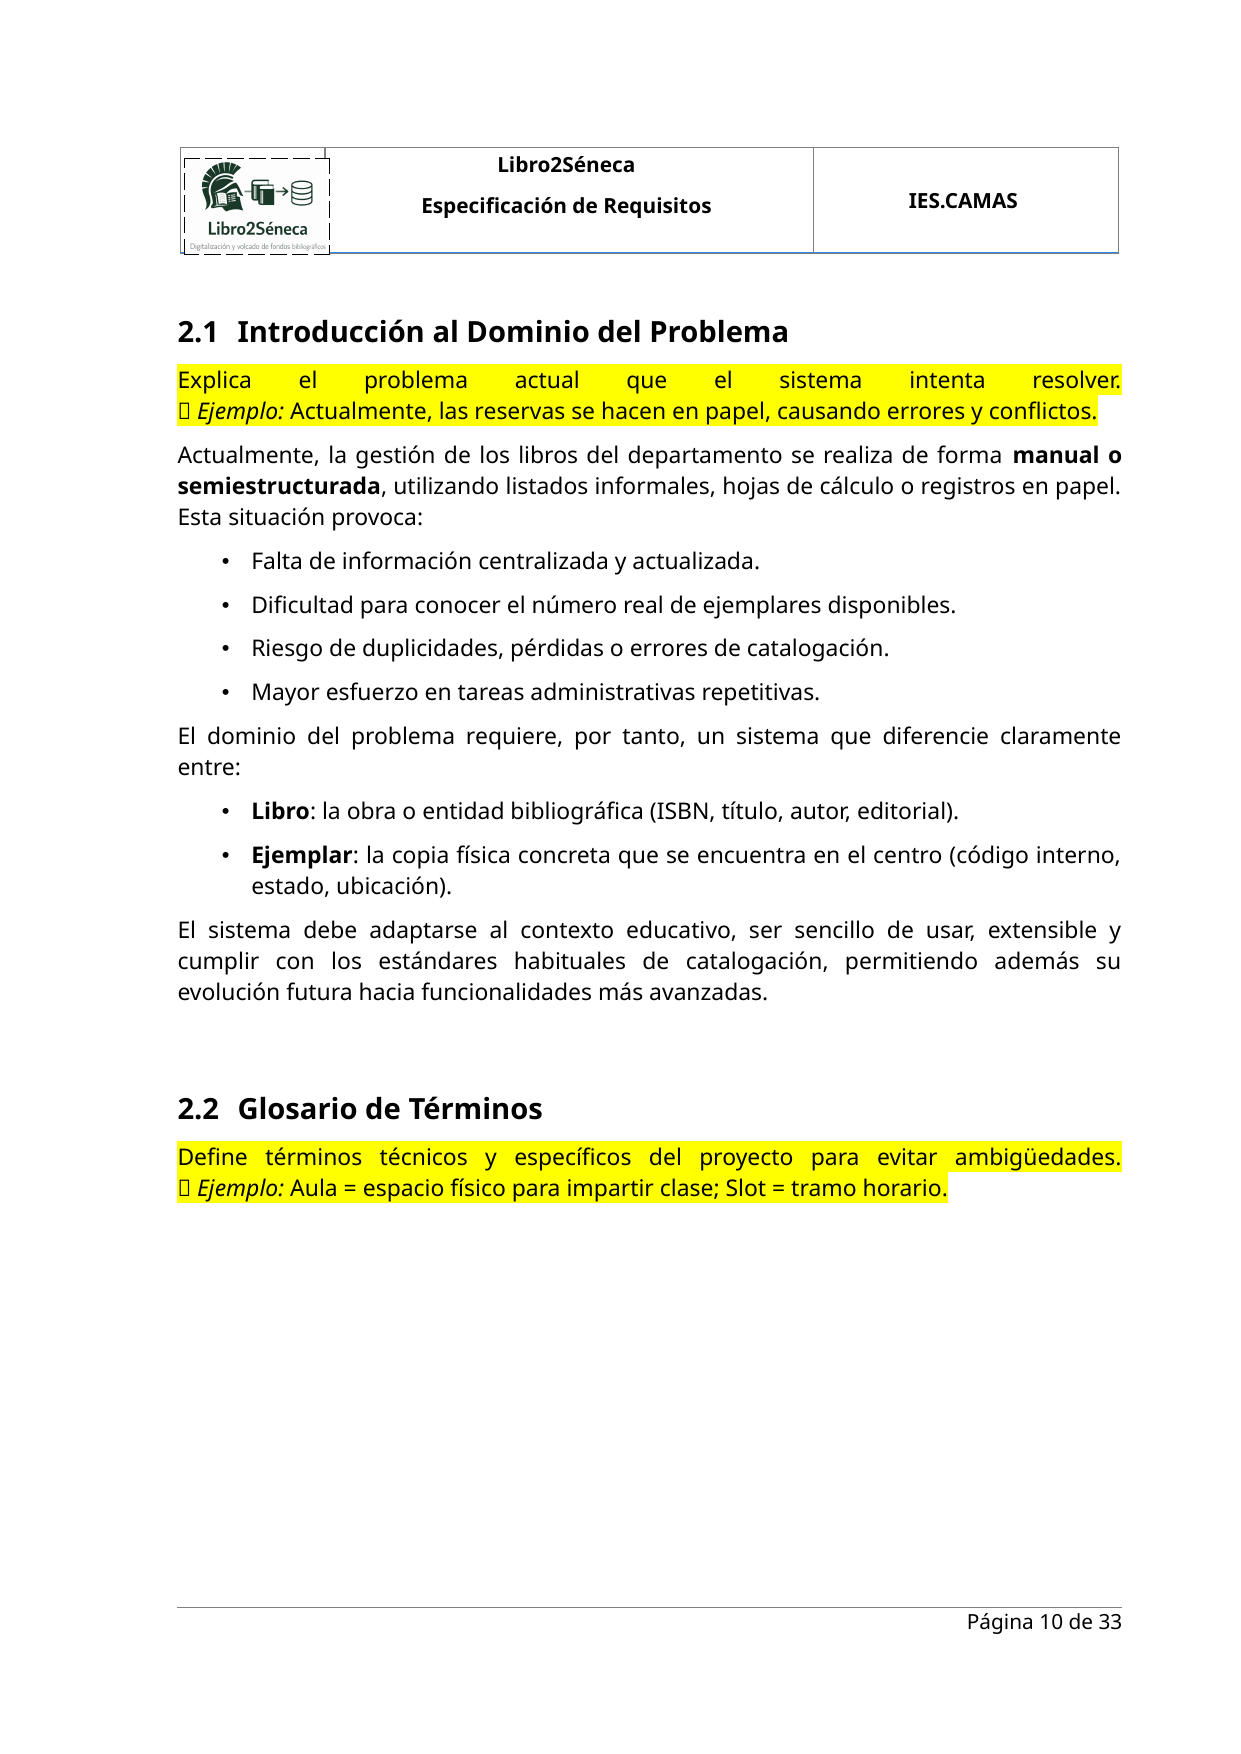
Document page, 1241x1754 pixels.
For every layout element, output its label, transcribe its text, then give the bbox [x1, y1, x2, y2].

list Dificultad para conocer el número real de ejemplares disponibles. [222, 589, 1122, 620]
list Ejemplar: la copia física concreta que se encuentra en el centro (código interno, estado, ubicación). [222, 839, 1122, 901]
picture [188, 161, 326, 251]
text Define términos técnicos y específicos del proyecto para evitar ambigüedades. 🔹 Ejemplo: Aula = espacio físico para impartir clase; Slot = tramo horario. [177, 1141, 1122, 1203]
list Libro: la obra o entidad bibliográfica (ISBN, título, autor, editorial). [222, 795, 1122, 826]
list Riesgo de duplicidades, pérdidas o errores de catalogación. [222, 632, 1122, 664]
list Falta de información centralizada y actualizada. [222, 545, 1122, 576]
subtitle Glosario de Términos [177, 1089, 1122, 1128]
text El sistema debe adaptarse al contexto educativo, ser sencillo de usar, extensible y cumplir con los estándares habituales de catalogación, permitiendo además su evolución futura hacia funcionalidades más avanzadas. [177, 914, 1122, 1007]
text Actualmente, la gestión de los libros del departamento se realiza de forma manual o semiestructurada, utilizando listados informales, hojas de cálculo o registros en papel. Esta situación provoca: [177, 439, 1122, 532]
text Explica el problema actual que el sistema intenta resolver. 🔹 Ejemplo: Actualmente, las reservas se hacen en papel, causando errores y conflictos. [177, 364, 1122, 426]
list Mayor esfuerzo en tareas administrativas repetitivas. [222, 676, 1122, 707]
subtitle Introducción al Dominio del Problema [177, 311, 1122, 351]
text El dominio del problema requiere, por tanto, un sistema que diferencie claramente entre: [177, 720, 1122, 782]
